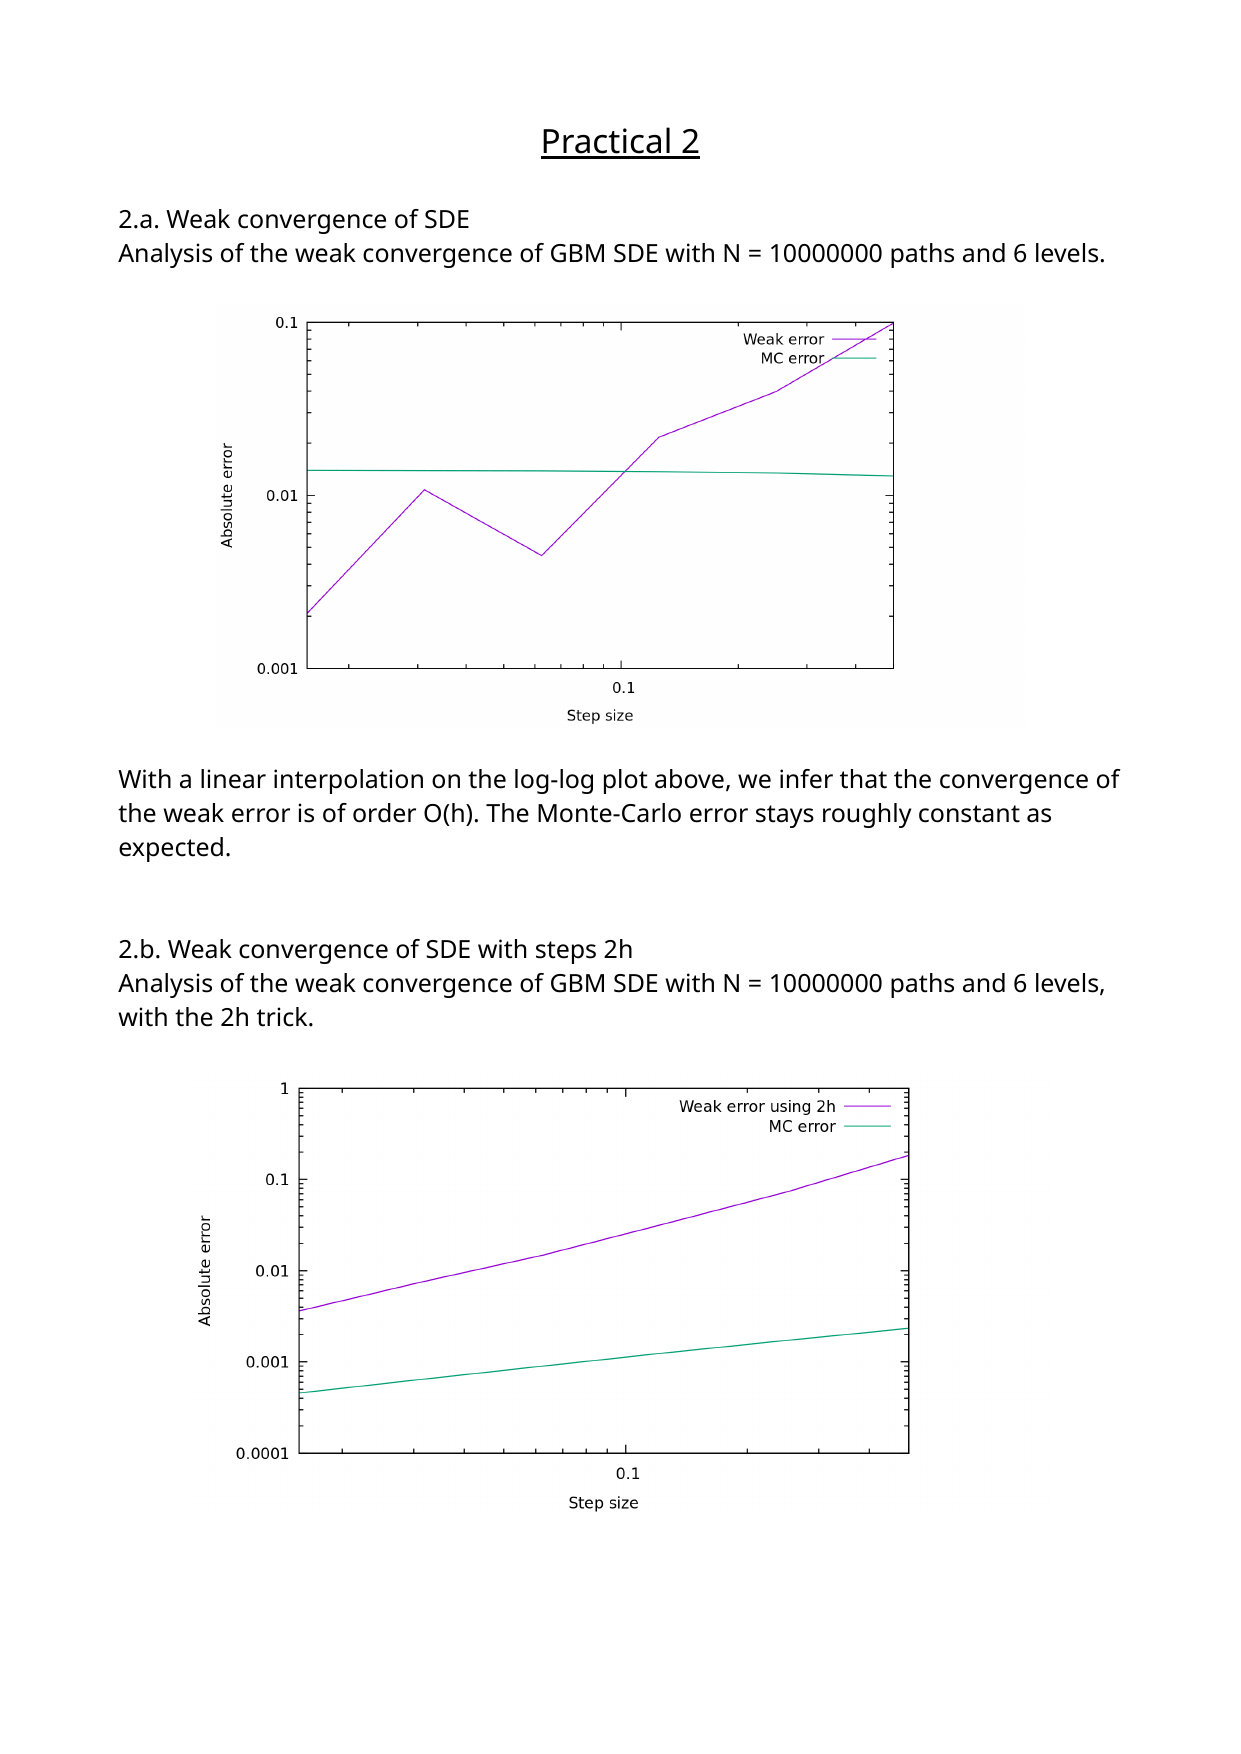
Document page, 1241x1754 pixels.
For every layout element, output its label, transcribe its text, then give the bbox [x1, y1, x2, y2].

text Practical 2 [118, 118, 1122, 163]
text 2.b. Weak convergence of SDE with steps 2h [118, 932, 1122, 966]
picture [190, 1068, 1050, 1516]
picture [213, 304, 1027, 728]
text Analysis of the weak convergence of GBM SDE with N = 10000000 paths and 6 levels. [118, 236, 1122, 270]
text With a linear interpolation on the log-log plot above, we infer that the convergence of the weak error is of order O(h). The Monte-Carlo error stays roughly constant as expected. [118, 762, 1122, 864]
text Analysis of the weak convergence of GBM SDE with N = 10000000 paths and 6 levels, with the 2h trick. [118, 966, 1122, 1034]
text 2.a. Weak convergence of SDE [118, 202, 1122, 236]
